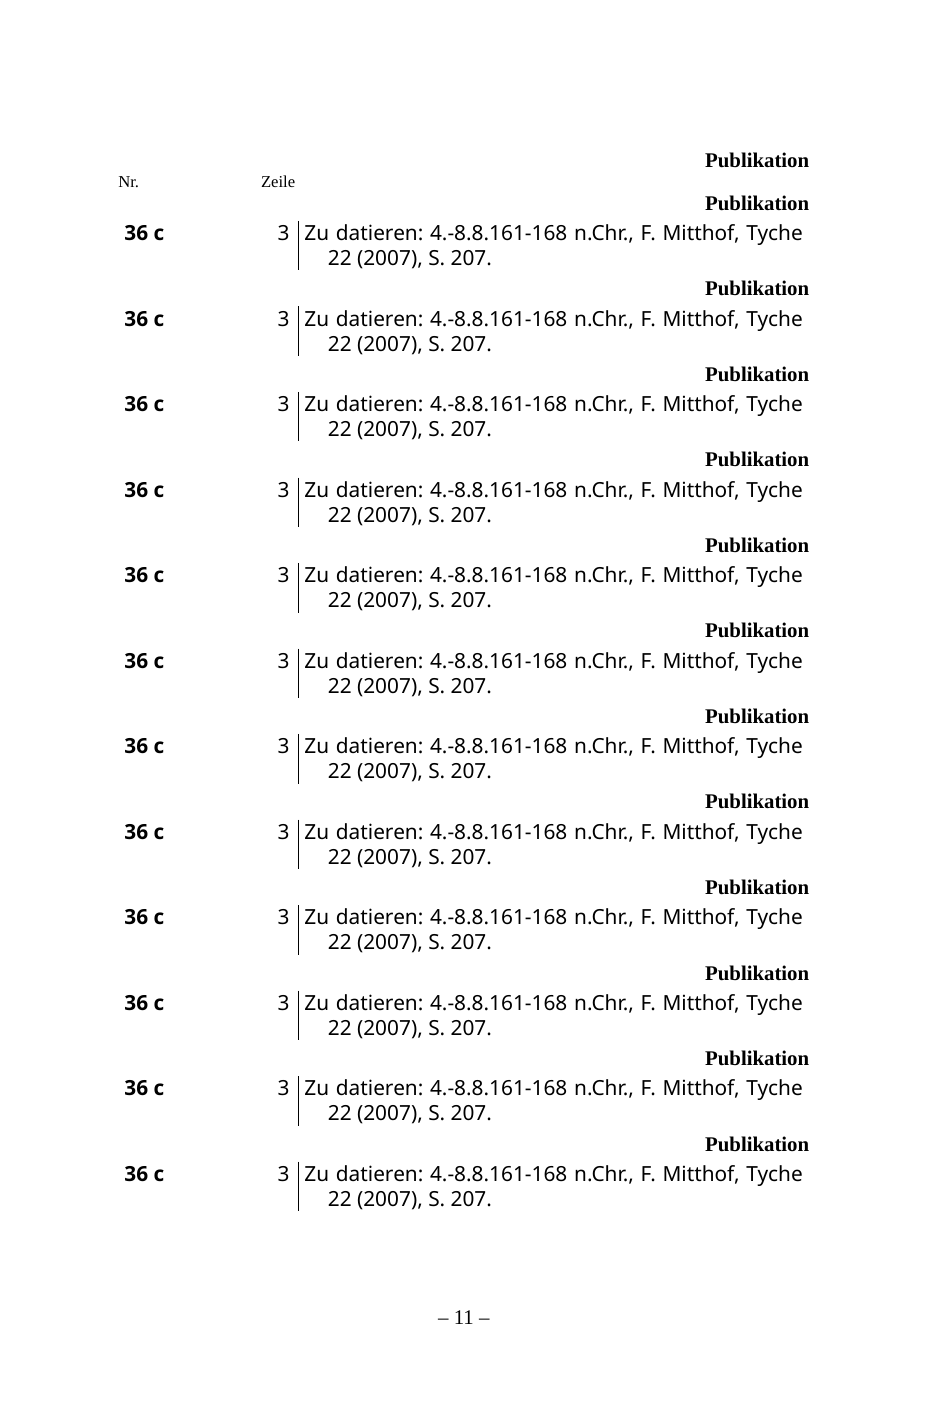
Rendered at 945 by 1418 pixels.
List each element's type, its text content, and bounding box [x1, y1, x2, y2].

subtitle Publikation [118, 1046, 809, 1070]
table_header Zu datieren: 4.-8.8.161-168 n.Chr., F. Mitthof, Tyche 22 (2007), S. 207. [299, 306, 809, 356]
table_header 36 c [118, 478, 207, 527]
subtitle Publikation [118, 961, 809, 984]
subtitle Publikation [118, 704, 809, 728]
table_header Zu datieren: 4.-8.8.161-168 n.Chr., F. Mitthof, Tyche 22 (2007), S. 207. [299, 1076, 809, 1126]
subtitle Publikation [118, 533, 809, 557]
table_header Zu datieren: 4.-8.8.161-168 n.Chr., F. Mitthof, Tyche 22 (2007), S. 207. [299, 820, 809, 869]
table_header 36 c [118, 306, 207, 356]
table_header Zu datieren: 4.-8.8.161-168 n.Chr., F. Mitthof, Tyche 22 (2007), S. 207. [299, 221, 809, 270]
table_header 3 [207, 649, 298, 698]
table_header 36 c [118, 392, 207, 441]
table_header 3 [207, 820, 298, 869]
table_header Zu datieren: 4.-8.8.161-168 n.Chr., F. Mitthof, Tyche 22 (2007), S. 207. [299, 478, 809, 527]
table_header Zu datieren: 4.-8.8.161-168 n.Chr., F. Mitthof, Tyche 22 (2007), S. 207. [299, 1162, 809, 1211]
table_header 36 c [118, 991, 207, 1040]
table_header 3 [207, 478, 298, 527]
table_header 3 [207, 734, 298, 783]
table_header 36 c [118, 563, 207, 612]
table_header 3 [207, 563, 298, 612]
table_header 36 c [118, 1076, 207, 1126]
table_header 3 [207, 221, 298, 270]
table_header Zu datieren: 4.-8.8.161-168 n.Chr., F. Mitthof, Tyche 22 (2007), S. 207. [299, 649, 809, 698]
subtitle Publikation [118, 618, 809, 642]
table_header 36 c [118, 820, 207, 869]
table_header Zu datieren: 4.-8.8.161-168 n.Chr., F. Mitthof, Tyche 22 (2007), S. 207. [299, 392, 809, 441]
table_header 36 c [118, 1162, 207, 1211]
table_header 3 [207, 991, 298, 1040]
table_header 3 [207, 1076, 298, 1126]
subtitle Publikation [118, 1132, 809, 1156]
table_header 3 [207, 905, 298, 954]
table_header Zu datieren: 4.-8.8.161-168 n.Chr., F. Mitthof, Tyche 22 (2007), S. 207. [299, 905, 809, 954]
table_header 3 [207, 1162, 298, 1211]
subtitle Publikation [118, 875, 809, 899]
subtitle Publikation [118, 276, 809, 300]
table_header Zu datieren: 4.-8.8.161-168 n.Chr., F. Mitthof, Tyche 22 (2007), S. 207. [299, 734, 809, 783]
table_header Zu datieren: 4.-8.8.161-168 n.Chr., F. Mitthof, Tyche 22 (2007), S. 207. [299, 991, 809, 1040]
table_header Zu datieren: 4.-8.8.161-168 n.Chr., F. Mitthof, Tyche 22 (2007), S. 207. [299, 563, 809, 612]
table_header 36 c [118, 221, 207, 270]
subtitle Publikation [118, 191, 809, 215]
table_header 3 [207, 306, 298, 356]
table_header 36 c [118, 649, 207, 698]
subtitle Publikation [118, 789, 809, 813]
table_header 3 [207, 392, 298, 441]
table_header 36 c [118, 734, 207, 783]
subtitle Publikation [118, 362, 809, 386]
table_header 36 c [118, 905, 207, 954]
subtitle Publikation [118, 447, 809, 471]
